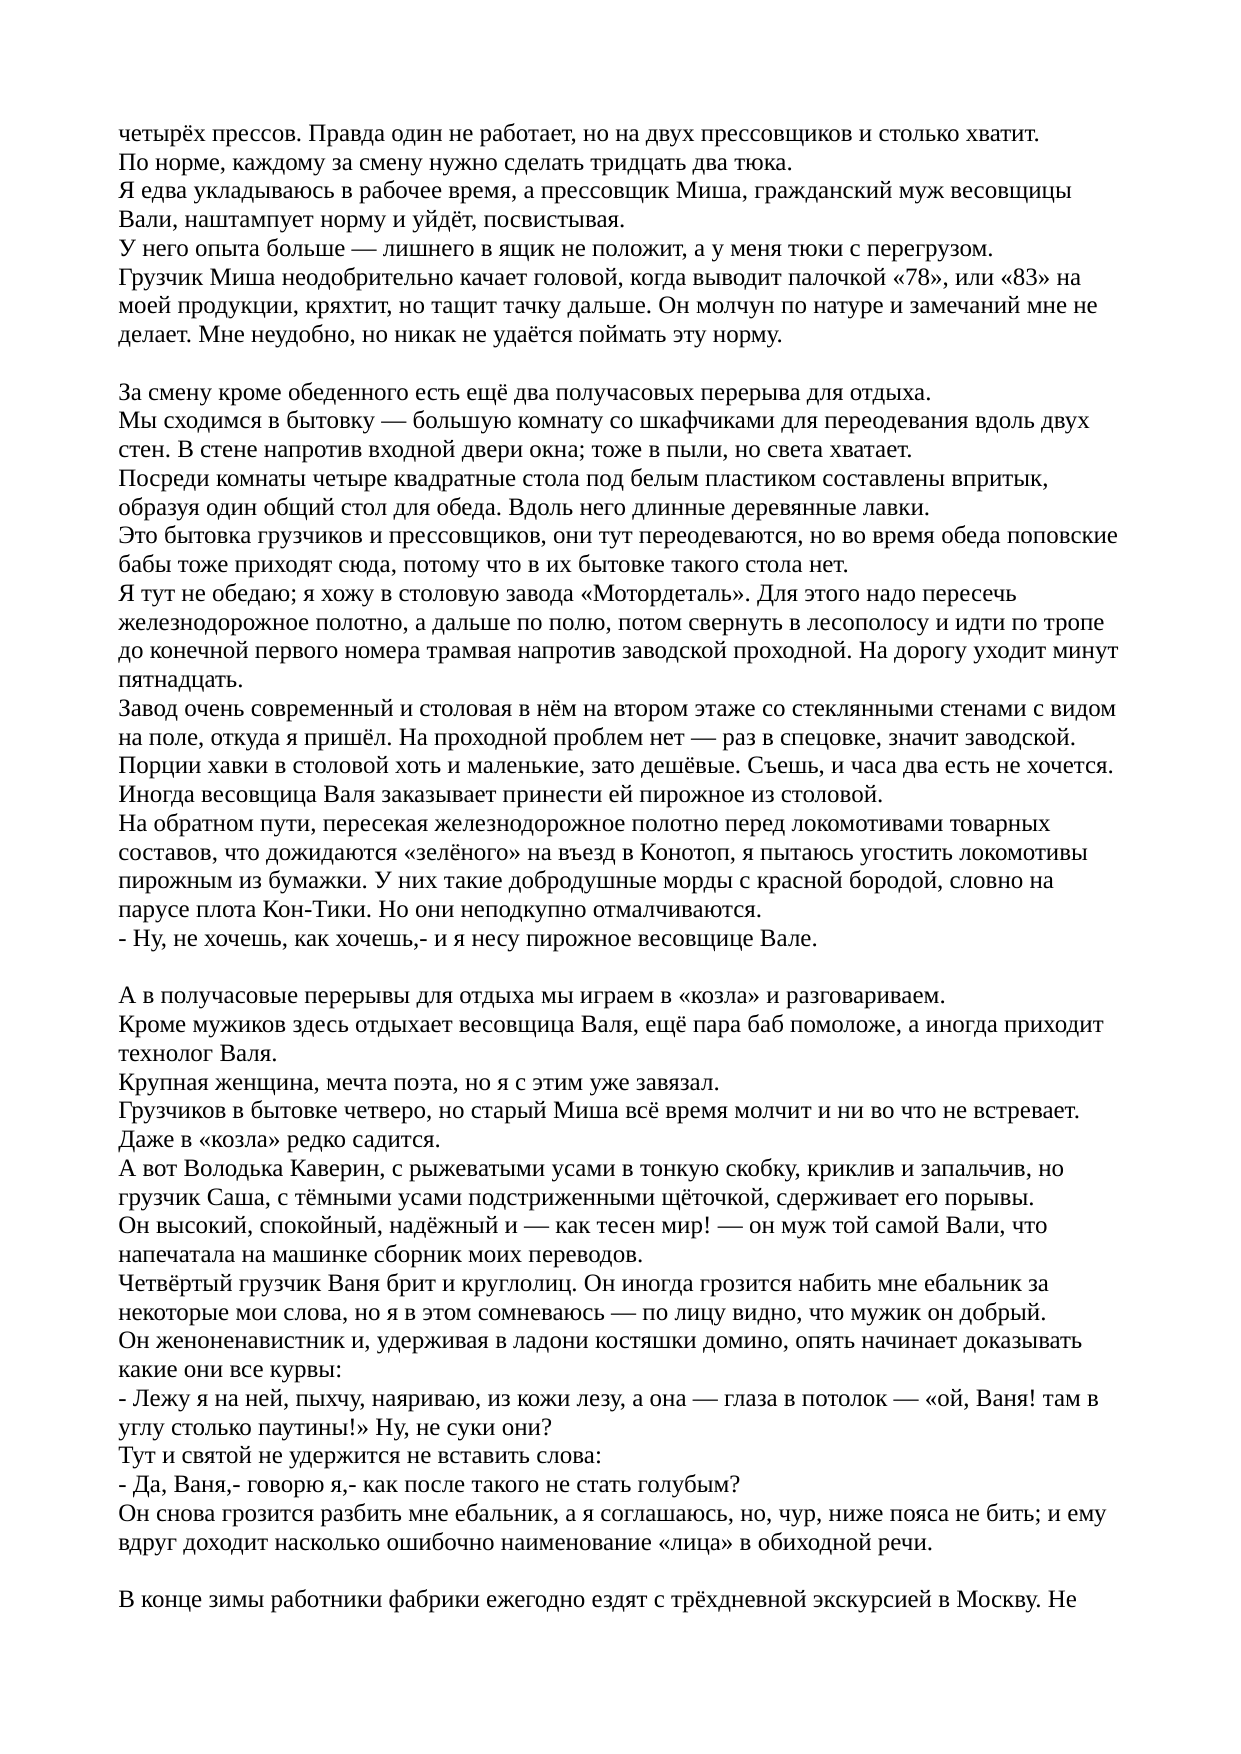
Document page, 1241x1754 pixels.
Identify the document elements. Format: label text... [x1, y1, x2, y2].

text На обратном пути, пересекая железнодорожное полотно перед локомотивами товарных составов, что дожидаются «зелёного» на въезд в Конотоп, я пытаюсь угостить локомотивы пирожным из бумажки. У них такие добродушные морды с красной бородой, словно на парусе плота Кон-Тики. Но они неподкупно отмалчиваются. [118, 808, 1122, 923]
text А в получасовые перерывы для отдыха мы играем в «козла» и разговариваем. [118, 981, 1122, 1009]
text - Лежу я на ней, пыхчу, наяриваю, из кожи лезу, а она — глаза в потолок — «ой, Ваня! там в углу столько паутины!» Ну, не суки они? [118, 1383, 1122, 1441]
text Он снова грозится разбить мне ебальник, а я соглашаюсь, но, чур, ниже пояса не бить; и ему вдруг доходит насколько ошибочно наименование «лица» в обиходной речи. [118, 1498, 1122, 1556]
text Завод очень современный и столовая в нём на втором этаже со стеклянными стенами с видом на поле, откуда я пришёл. На проходной проблем нет — раз в спецовке, значит заводской. [118, 693, 1122, 751]
text четырёх прессов. Правда один не работает, но на двух прессовщиков и столько хватит. [118, 118, 1122, 147]
text Крупная женщина, мечта поэта, но я с этим уже завязал. [118, 1067, 1122, 1096]
text По норме, каждому за смену нужно сделать тридцать два тюка. [118, 147, 1122, 176]
text В конце зимы работники фабрики ежегодно ездят с трёхдневной экскурсией в Москву. Не [118, 1584, 1122, 1613]
text Это бытовка грузчиков и прессовщиков, они тут переодеваются, но во время обеда поповские бабы тоже приходят сюда, потому что в их бытовке такого стола нет. [118, 521, 1122, 578]
text Он женоненавистник и, удерживая в ладони костяшки домино, опять начинает доказывать какие они все курвы: [118, 1326, 1122, 1383]
text Тут и святой не удержится не вставить слова: [118, 1441, 1122, 1469]
text - Да, Ваня,- говорю я,- как после такого не стать голубым? [118, 1469, 1122, 1498]
text Я тут не обедаю; я хожу в столовую завода «Мотордеталь». Для этого надо пересечь железнодорожное полотно, а дальше по полю, потом свернуть в лесополосу и идти по тропе до конечной первого номера трамвая напротив заводской проходной. На дорогу уходит минут пятнадцать. [118, 578, 1122, 693]
text Я едва укладываюсь в рабочее время, а прессовщик Миша, гражданский муж весовщицы Вали, наштампует норму и уйдёт, посвистывая. [118, 176, 1122, 233]
text Мы сходимся в бытовку — большую комнату со шкафчиками для переодевания вдоль двух стен. В стене напротив входной двери окна; тоже в пыли, но света хватает. [118, 406, 1122, 463]
text У него опыта больше — лишнего в ящик не положит, а у меня тюки с перегрузом. [118, 233, 1122, 262]
text Кроме мужиков здесь отдыхает весовщица Валя, ещё пара баб помоложе, а иногда приходит технолог Валя. [118, 1009, 1122, 1067]
text Порции хавки в столовой хоть и маленькие, зато дешёвые. Съешь, и часа два есть не хочется. [118, 751, 1122, 779]
text Иногда весовщица Валя заказывает принести ей пирожное из столовой. [118, 779, 1122, 808]
text Грузчиков в бытовке четверо, но старый Миша всё время молчит и ни во что не встревает. Даже в «козла» редко садится. [118, 1096, 1122, 1153]
text Он высокий, спокойный, надёжный и — как тесен мир! — он муж той самой Вали, что напечатала на машинке сборник моих переводов. [118, 1211, 1122, 1268]
text А вот Володька Каверин, с рыжеватыми усами в тонкую скобку, криклив и запальчив, но грузчик Саша, с тёмными усами подстриженными щёточкой, сдерживает его порывы. [118, 1153, 1122, 1211]
text Посреди комнаты четыре квадратные стола под белым пластиком составлены впритык, образуя один общий стол для обеда. Вдоль него длинные деревянные лавки. [118, 463, 1122, 521]
text Грузчик Миша неодобрительно качает головой, когда выводит палочкой «78», или «83» на моей продукции, кряхтит, но тащит тачку дальше. Он молчун по натуре и замечаний мне не делает. Мне неудобно, но никак не удаётся поймать эту норму. [118, 262, 1122, 348]
text Четвёртый грузчик Ваня брит и круглолиц. Он иногда грозится набить мне ебальник за некоторые мои слова, но я в этом сомневаюсь — по лицу видно, что мужик он добрый. [118, 1268, 1122, 1326]
text За смену кроме обеденного есть ещё два получасовых перерыва для отдыха. [118, 377, 1122, 406]
text - Ну, не хочешь, как хочешь,- и я несу пирожное весовщице Вале. [118, 923, 1122, 952]
